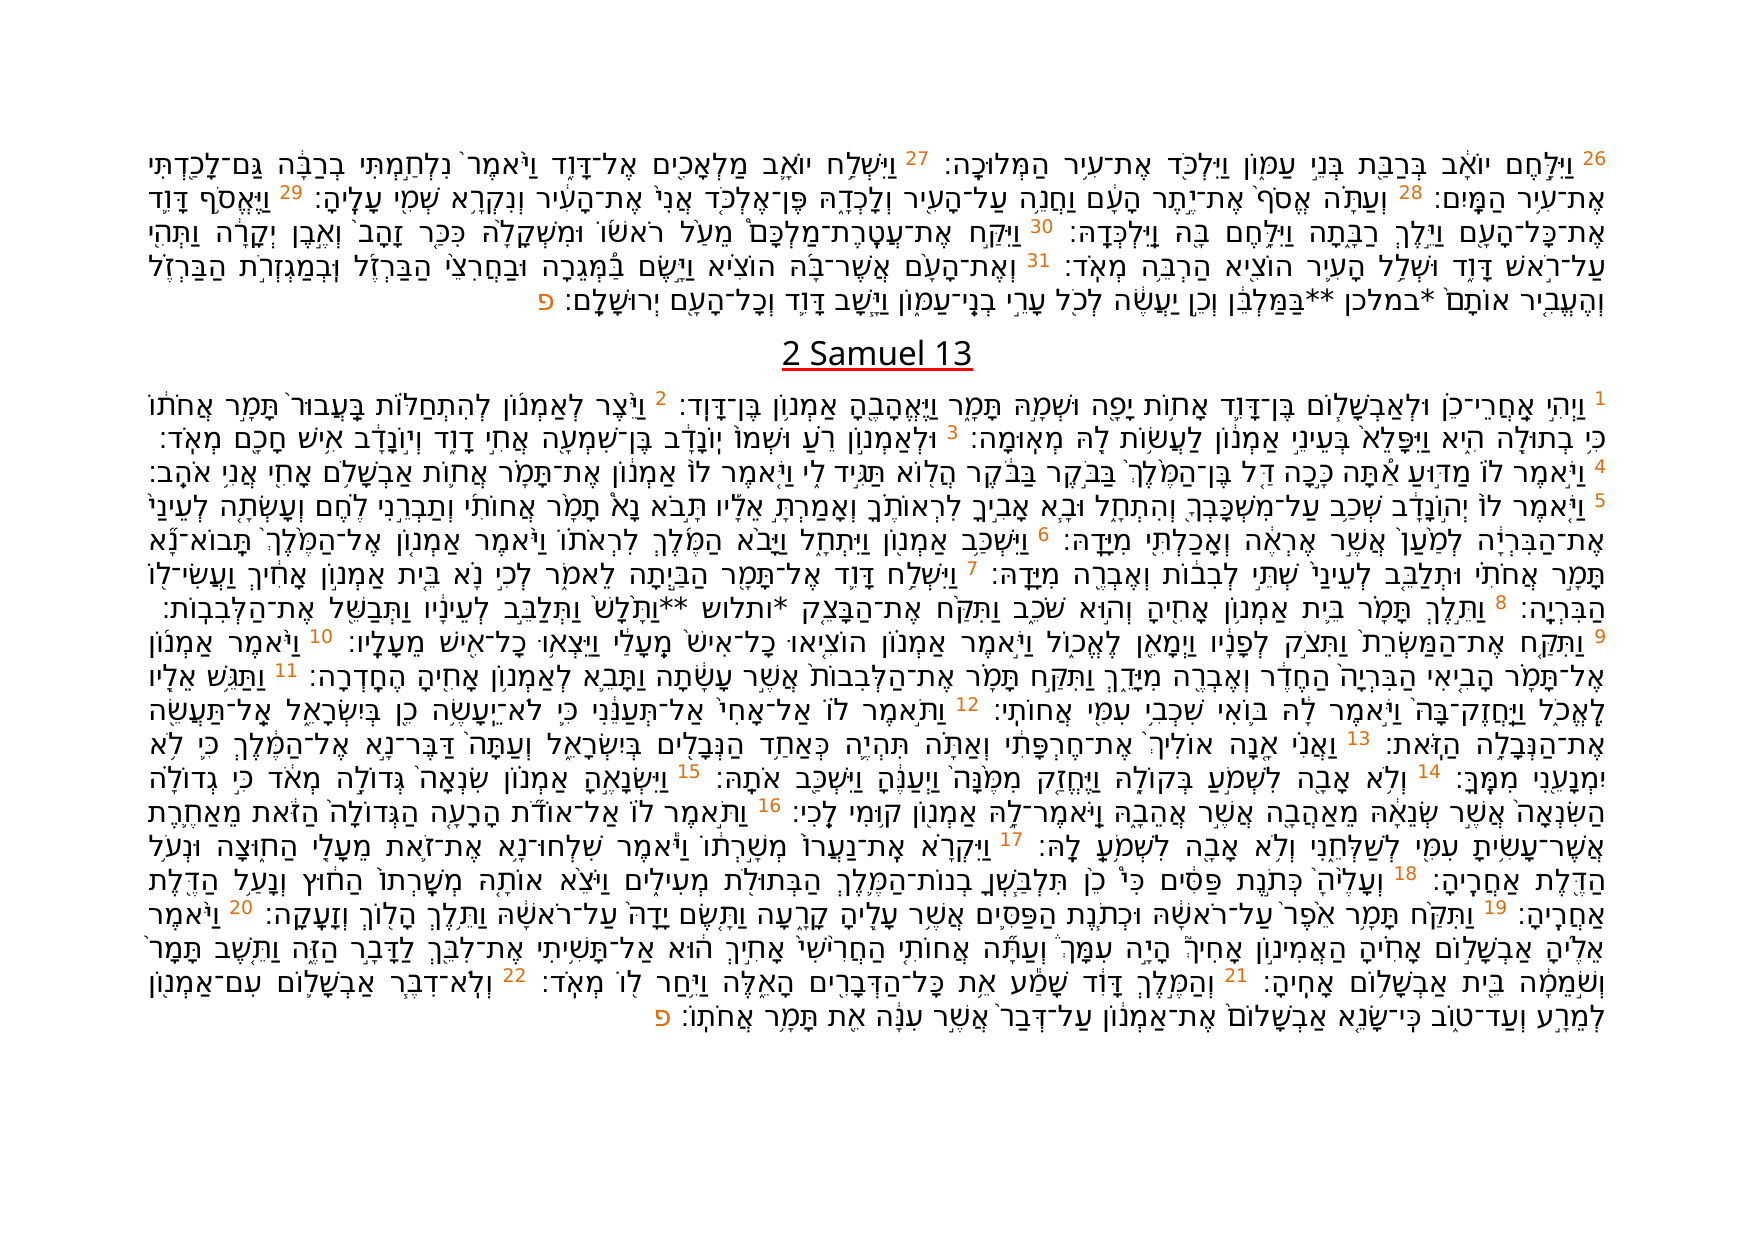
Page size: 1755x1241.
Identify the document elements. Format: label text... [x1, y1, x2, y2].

text 26 וַיִּלָּ֣חֶם יוֹאָ֔ב בְּרַבַּ֖ת בְּנֵ֣י עַמּ֑וֹן וַיִּלְכֹּ֖ד אֶת־עִ֥יר הַמְּלוּכָֽה׃ ‬‬‬27 וַיִּשְׁלַ֥ח יוֹאָ֛ב מַלְאָכִ֖ים אֶל־דָּוִ֑ד וַיֹּ֙אמֶר֙ נִלְחַ֣מְתִּי בְרַבָּ֔ה גַּם־לָכַ֖דְתִּי אֶת־עִ֥יר הַמָּֽיִם׃ ‬‬‬28 וְעַתָּ֗ה אֱסֹף֙ אֶת־יֶ֣תֶר הָעָ֔ם וַחֲנֵ֥ה עַל־הָעִ֖יר וְלָכְדָ֑הּ פֶּן־אֶלְכֹּ֤ד אֲנִי֙ אֶת־הָעִ֔יר וְנִקְרָ֥א שְׁמִ֖י עָלֶֽיהָ׃ ‬‬‬29 וַיֶּאֱסֹ֥ף דָּוִ֛ד אֶת־כָּל־הָעָ֖ם וַיֵּ֣לֶךְ רַבָּ֑תָה וַיִּלָּ֥חֶם בָּ֖הּ וַֽיִּלְכְּדָֽהּ׃ ‬‬‬30 וַיִּקַּ֣ח אֶת־עֲטֶֽרֶת־מַלְכָּם֩ מֵעַ֨ל רֹאשׁ֜וֹ וּמִשְׁקָלָ֨הּ כִּכַּ֤ר זָהָב֙ וְאֶ֣בֶן יְקָרָ֔ה וַתְּהִ֖י עַל־רֹ֣אשׁ דָּוִ֑ד וּשְׁלַ֥ל הָעִ֛יר הוֹצִ֖יא הַרְבֵּ֥ה מְאֹֽד׃ ‬‬‬31 וְאֶת־הָעָ֨ם אֲשֶׁר־בָּ֜הּ הוֹצִ֗יא וַיָּ֣שֶׂם בַּ֠מְּגֵרָה וּבַחֲרִצֵ֨י הַבַּרְזֶ֜ל וּֽבְמַגְזְרֹ֣ת הַבַּרְזֶ֗ל וְהֶעֱבִ֤יר אוֹתָם֙ *במלכן **בַּמַּלְבֵּ֔ן וְכֵ֣ן יַעֲשֶׂ֔ה לְכֹ֖ל עָרֵ֣י בְנֵֽי־עַמּ֑וֹן וַיָּ֧שָׁב דָּוִ֛ד וְכָל־הָעָ֖ם יְרוּשָׁלָֽ͏ִם׃ פ ‬‬‬‬‬‬‬‬‬ [148, 148, 1606, 317]
text 2 Samuel 13 [148, 330, 1606, 375]
text 1 וַיְהִ֣י אֽ͏ַחֲרֵי־כֵ֗ן וּלְאַבְשָׁל֧וֹם בֶּן־דָּוִ֛ד אָח֥וֹת יָפָ֖ה וּשְׁמָ֣הּ תָּמָ֑ר וַיֶּאֱהָבֶ֖הָ אַמְנ֥וֹן בֶּן־דָּוִֽד׃ 2 וַיֵּ֨צֶר לְאַמְנ֜וֹן לְהִתְחַלּ֗וֹת בַּֽעֲבוּר֙ תָּמָ֣ר אֲחֹת֔וֹ כִּ֥י בְתוּלָ֖ה הִ֑יא וַיִּפָּלֵא֙ בְּעֵינֵ֣י אַמְנ֔וֹן לַעֲשׂ֥וֹת לָ֖הּ מְאֽוּמָה׃ ‬‬‬3 וּלְאַמְנ֣וֹן רֵ֗עַ וּשְׁמוֹ֙ יֽוֹנָדָ֔ב בֶּן־שִׁמְעָ֖ה אֲחִ֣י דָוִ֑ד וְי֣וֹנָדָ֔ב אִ֥ישׁ חָכָ֖ם מְאֹֽד׃ ‬‬‬4 וַיֹּ֣אמֶר ל֗וֹ מַדּ֣וּעַ אַ֠תָּה כָּ֣כָה דַּ֤ל בֶּן־הַמֶּ֙לֶךְ֙ בַּבֹּ֣קֶר בַּבֹּ֔קֶר הֲל֖וֹא תַּגִּ֣יד לִ֑י וַיֹּ֤אמֶר לוֹ֙ אַמְנ֔וֹן אֶת־תָּמָ֗ר אֲח֛וֹת אַבְשָׁלֹ֥ם אָחִ֖י אֲנִ֥י אֹהֵֽב׃ ‬‬‬5 וַיֹּ֤אמֶר לוֹ֙ יְה֣וֹנָדָ֔ב שְׁכַ֥ב עַל־מִשְׁכָּבְךָ֖ וְהִתְחָ֑ל וּבָ֧א אָבִ֣יךָ לִרְאוֹתֶ֗ךָ וְאָמַרְתָּ֣ אֵלָ֡יו תָּ֣בֹא נָא֩ תָמָ֨ר אֲחוֹתִ֜י וְתַבְרֵ֣נִי לֶ֗חֶם וְעָשְׂתָ֤ה לְעֵינַי֙ אֶת־הַבִּרְיָ֔ה לְמַ֙עַן֙ אֲשֶׁ֣ר אֶרְאֶ֔ה וְאָכַלְתִּ֖י מִיָּדָֽהּ׃ ‬‬‬6 וַיִּשְׁכַּ֥ב אַמְנ֖וֹן וַיִּתְחָ֑ל וַיָּבֹ֨א הַמֶּ֜לֶךְ לִרְאֹת֗וֹ וַיֹּ֨אמֶר אַמְנ֤וֹן אֶל־הַמֶּ֙לֶךְ֙ תָּֽבוֹא־נָ֞א תָּמָ֣ר אֲחֹתִ֗י וּתְלַבֵּ֤ב לְעֵינַי֙ שְׁתֵּ֣י לְבִב֔וֹת וְאֶבְרֶ֖ה מִיָּדָֽהּ׃ ‬‬‬7 וַיִּשְׁלַ֥ח דָּוִ֛ד אֶל־תָּמָ֖ר הַבַּ֣יְתָה לֵאמֹ֑ר לְכִ֣י נָ֗א בֵּ֚ית אַמְנ֣וֹן אָחִ֔יךְ וַעֲשִׂי־ל֖וֹ הַבִּרְיָֽה׃ ‬‬‬8 וַתֵּ֣לֶךְ תָּמָ֗ר בֵּ֛ית אַמְנ֥וֹן אָחִ֖יהָ וְה֣וּא שֹׁכֵ֑ב וַתִּקַּ֨ח אֶת־הַבָּצֵ֤ק *ותלוש **וַתָּ֙לָשׁ֙ וַתְּלַבֵּ֣ב לְעֵינָ֔יו וַתְּבַשֵּׁ֖ל אֶת־הַלְּבִבֽוֹת׃ ‬‬‬9 וַתִּקַּ֤ח אֶת־הַמַּשְׂרֵת֙ וַתִּצֹ֣ק לְפָנָ֔יו וַיְמָאֵ֖ן לֶאֱכ֑וֹל וַיֹּ֣אמֶר אַמְנ֗וֹן הוֹצִ֤יאוּ כָל־אִישׁ֙ מֵֽעָלַ֔י וַיֵּצְא֥וּ כָל־אִ֖ישׁ מֵעָלָֽיו׃ ‬‬‬10 וַיֹּ֨אמֶר אַמְנ֜וֹן אֶל־תָּמָ֗ר הָבִ֤יאִי הַבִּרְיָה֙ הַחֶדֶ֔ר וְאֶבְרֶ֖ה מִיָּדֵ֑ךְ וַתִּקַּ֣ח תָּמָ֗ר אֶת־הַלְּבִבוֹת֙ אֲשֶׁ֣ר עָשָׂ֔תָה וַתָּבֵ֛א לְאַמְנ֥וֹן אָחִ֖יהָ הֶחָֽדְרָה׃ ‬‬‬‬11 וַתַּגֵּ֥שׁ אֵלָ֖יו לֽ͏ֶאֱכֹ֑ל וַיַּֽחֲזֶק־בָּהּ֙ וַיֹּ֣אמֶר לָ֔הּ בּ֛וֹאִי שִׁכְבִ֥י עִמִּ֖י אֲחוֹתִֽי׃ ‬‬‬12 וַתֹּ֣אמֶר ל֗וֹ אַל־אָחִי֙ אַל־תְּעַנֵּ֔נִי כִּ֛י לֹא־יֽ͏ֵעָשֶׂ֥ה כֵ֖ן בְּיִשְׂרָאֵ֑ל אַֽל־תַּעֲשֵׂ֖ה אֶת־הַנְּבָלָ֥ה הַזֹּֽאת׃ ‬‬‬13 וַאֲנִ֗י אָ֤נָה אוֹלִיךְ֙ אֶת־חֶרְפָּתִ֔י וְאַתָּ֗ה תִּהְיֶ֛ה כְּאַחַ֥ד הַנְּבָלִ֖ים בְּיִשְׂרָאֵ֑ל וְעַתָּה֙ דַּבֶּר־נָ֣א אֶל־הַמֶּ֔לֶךְ כִּ֛י לֹ֥א יִמְנָעֵ֖נִי מִמֶּֽךָּ׃ ‬‬‬14 וְלֹ֥א אָבָ֖ה לִשְׁמֹ֣עַ בְּקוֹלָ֑הּ וַיֶּחֱזַ֤ק מִמֶּ֙נָּה֙ וַיְעַנֶּ֔הָ וַיִּשְׁכַּ֖ב אֹתָֽהּ׃ ‬‬‬15 וַיִּשְׂנָאֶ֣הָ אַמְנ֗וֹן שִׂנְאָה֙ גְּדוֹלָ֣ה מְאֹ֔ד כִּ֣י גְדוֹלָ֗ה הַשִּׂנְאָה֙ אֲשֶׁ֣ר שְׂנֵאָ֔הּ מֵאַהֲבָ֖ה אֲשֶׁ֣ר אֲהֵבָ֑הּ וַֽיֹּאמֶר־לָ֥הּ אַמְנ֖וֹן ק֥וּמִי לֵֽכִי׃ ‬‬‬16 וַתֹּ֣אמֶר ל֗וֹ אַל־אוֹדֹ֞ת הָרָעָ֤ה הַגְּדוֹלָה֙ הַזֹּ֔את מֵאַחֶ֛רֶת אֲשֶׁר־עָשִׂ֥יתָ עִמִּ֖י לְשַׁלְּחֵ֑נִי וְלֹ֥א אָבָ֖ה לִשְׁמֹ֥עַֽ לָֽהּ׃ ‬‬‬17 וַיִּקְרָ֗א אֶֽת־נַעֲרוֹ֙ מְשָׁ֣רְת֔וֹ וַיֹּ֕אמֶר שִׁלְחוּ־נָ֥א אֶת־זֹ֛את מֵעָלַ֖י הַח֑וּצָה וּנְעֹ֥ל הַדֶּ֖לֶת אַחֲרֶֽיהָ׃ ‬‬‬18 וְעָלֶ֙יהָ֙ כְּתֹ֣נֶת פַּסִּ֔ים כִּי֩ כֵ֨ן תִּלְבַּ֧שְׁןָ בְנוֹת־הַמֶּ֛לֶךְ הַבְּתוּלֹ֖ת מְעִילִ֑ים וַיֹּצֵ֨א אוֹתָ֤הּ מְשָֽׁרְתוֹ֙ הַח֔וּץ וְנָעַ֥ל הַדֶּ֖לֶת אַחֲרֶֽיהָ׃ ‬‬‬19 וַתִּקַּ֨ח תָּמָ֥ר אֵ֙פֶר֙ עַל־רֹאשָׁ֔הּ וּכְתֹ֧נֶת הַפַּסִּ֛ים אֲשֶׁ֥ר עָלֶ֖יהָ קָרָ֑עָה וַתָּ֤שֶׂם יָדָהּ֙ עַל־רֹאשָׁ֔הּ וַתֵּ֥לֶךְ הָל֖וֹךְ וְזָעָֽקָה׃ ‬‬‬20 וַיֹּ֨אמֶר אֵלֶ֜יהָ אַבְשָׁל֣וֹם אָחִ֗יהָ הַאֲמִינ֣וֹן אָחִיךְ֮ הָיָ֣ה עִמָּךְ֒ וְעַתָּ֞ה אֲחוֹתִ֤י הַחֲרִ֙ישִׁי֙ אָחִ֣יךְ ה֔וּא אַל־תָּשִׁ֥יתִי אֶת־לִבֵּ֖ךְ לַדָּבָ֣ר הַזֶּ֑ה וַתֵּ֤שֶׁב תָּמָר֙ וְשֹׁ֣מֵמָ֔ה בֵּ֖ית אַבְשָׁל֥וֹם אָחִֽיהָ׃ ‬‬‬21 וְהַמֶּ֣לֶךְ דָּוִ֔ד שָׁמַ֕ע אֵ֥ת כָּל־הַדְּבָרִ֖ים הָאֵ֑לֶּה וַיִּ֥חַר ל֖וֹ מְאֹֽד׃ ‬‬‬22 וְלֹֽא־דִבֶּ֧ר אַבְשָׁל֛וֹם עִם־אַמְנ֖וֹן לְמֵרָ֣ע וְעַד־ט֑וֹב כִּֽי־שָׂנֵ֤א אַבְשָׁלוֹם֙ אֶת־אַמְנ֔וֹן עַל־דְּבַר֙ אֲשֶׁ֣ר עִנָּ֔ה אֵ֖ת תָּמָ֥ר אֲחֹתֽוֹ׃ פ ‬‬‬‬‬‬‬‬‬‬‬‬‬‬‬‬‬‬‬‬‬‬‬‬ [148, 388, 1606, 1033]
